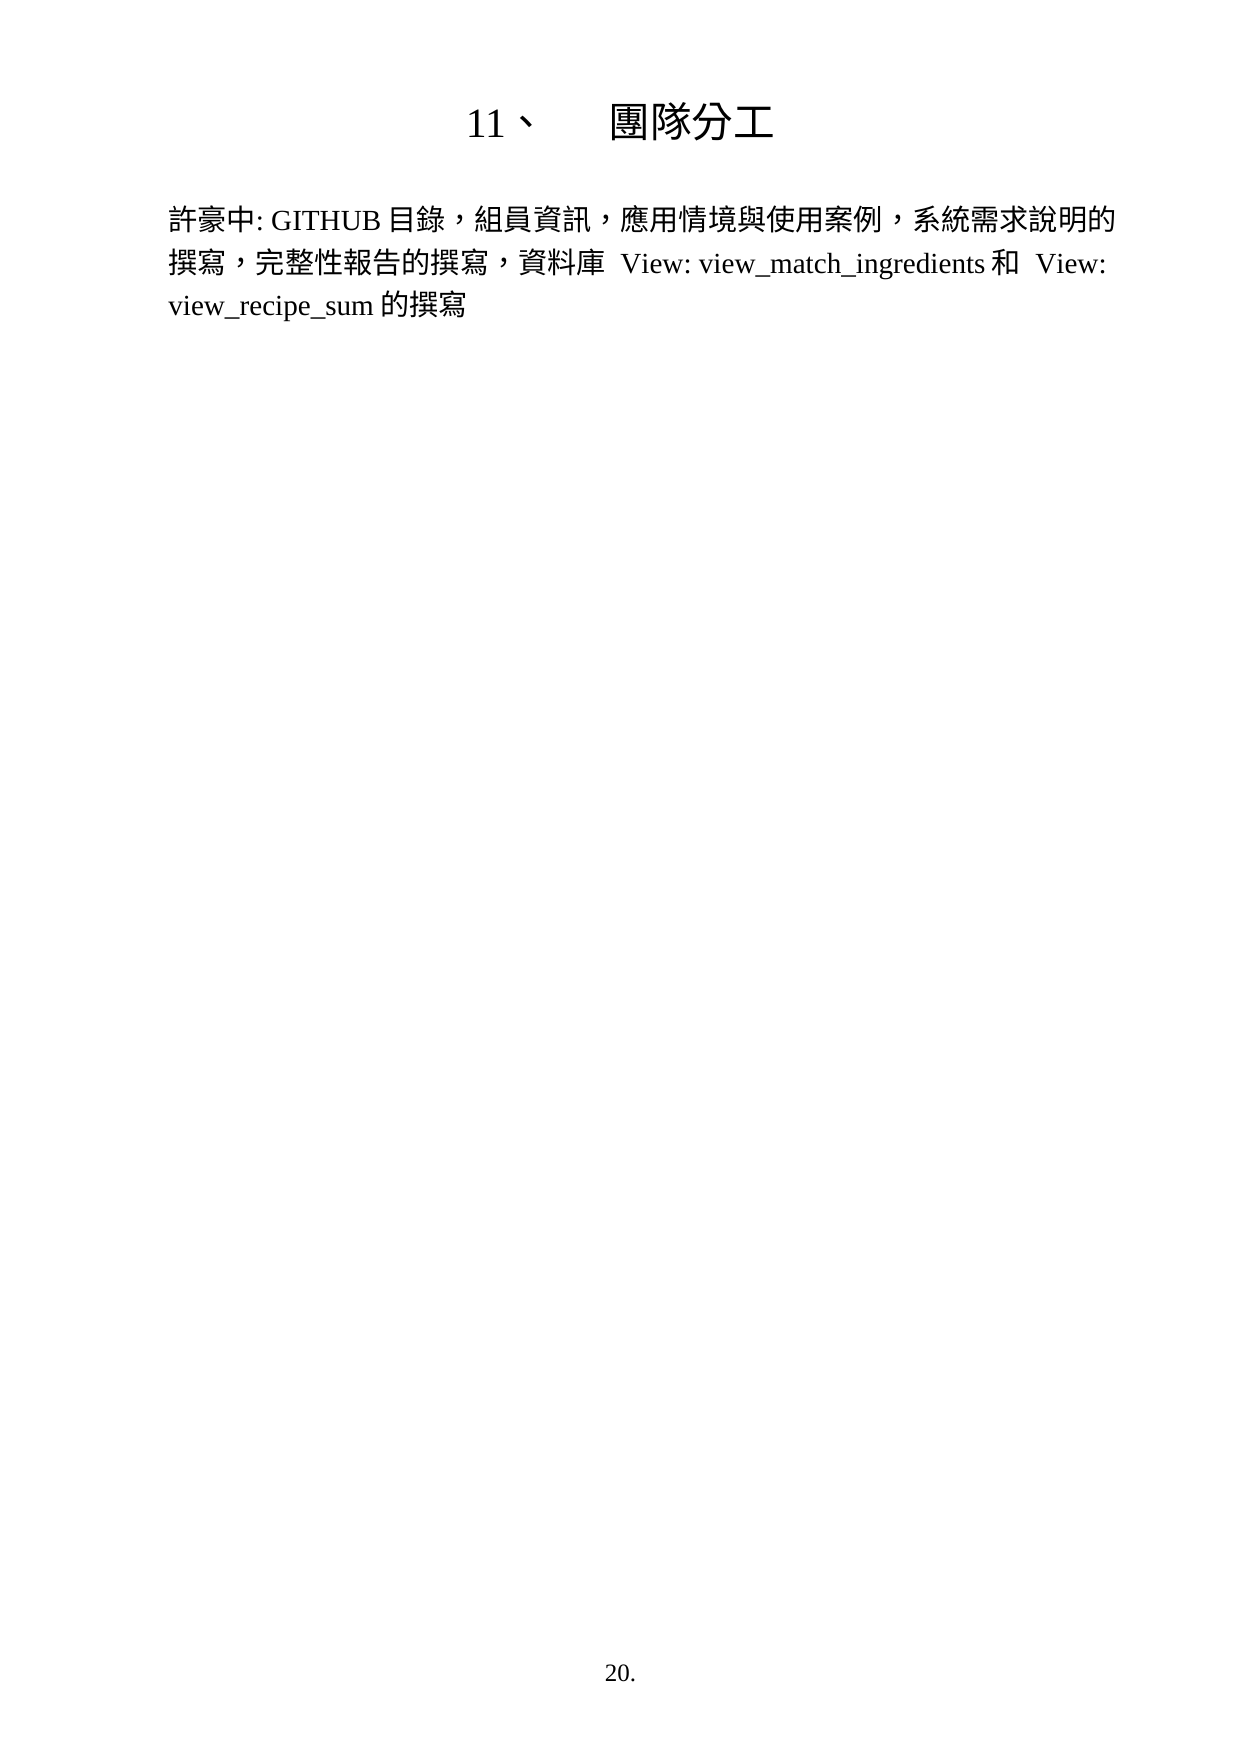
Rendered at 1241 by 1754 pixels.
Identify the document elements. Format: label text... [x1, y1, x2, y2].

list 團隊分工 [118, 89, 1122, 149]
text 許豪中: GITHUB目錄，組員資訊，應用情境與使用案例，系統需求說明的撰寫，完整性報告的撰寫，資料庫 View: view_match_ingredients和 View: view_recipe_sum的撰寫 [168, 197, 1122, 324]
